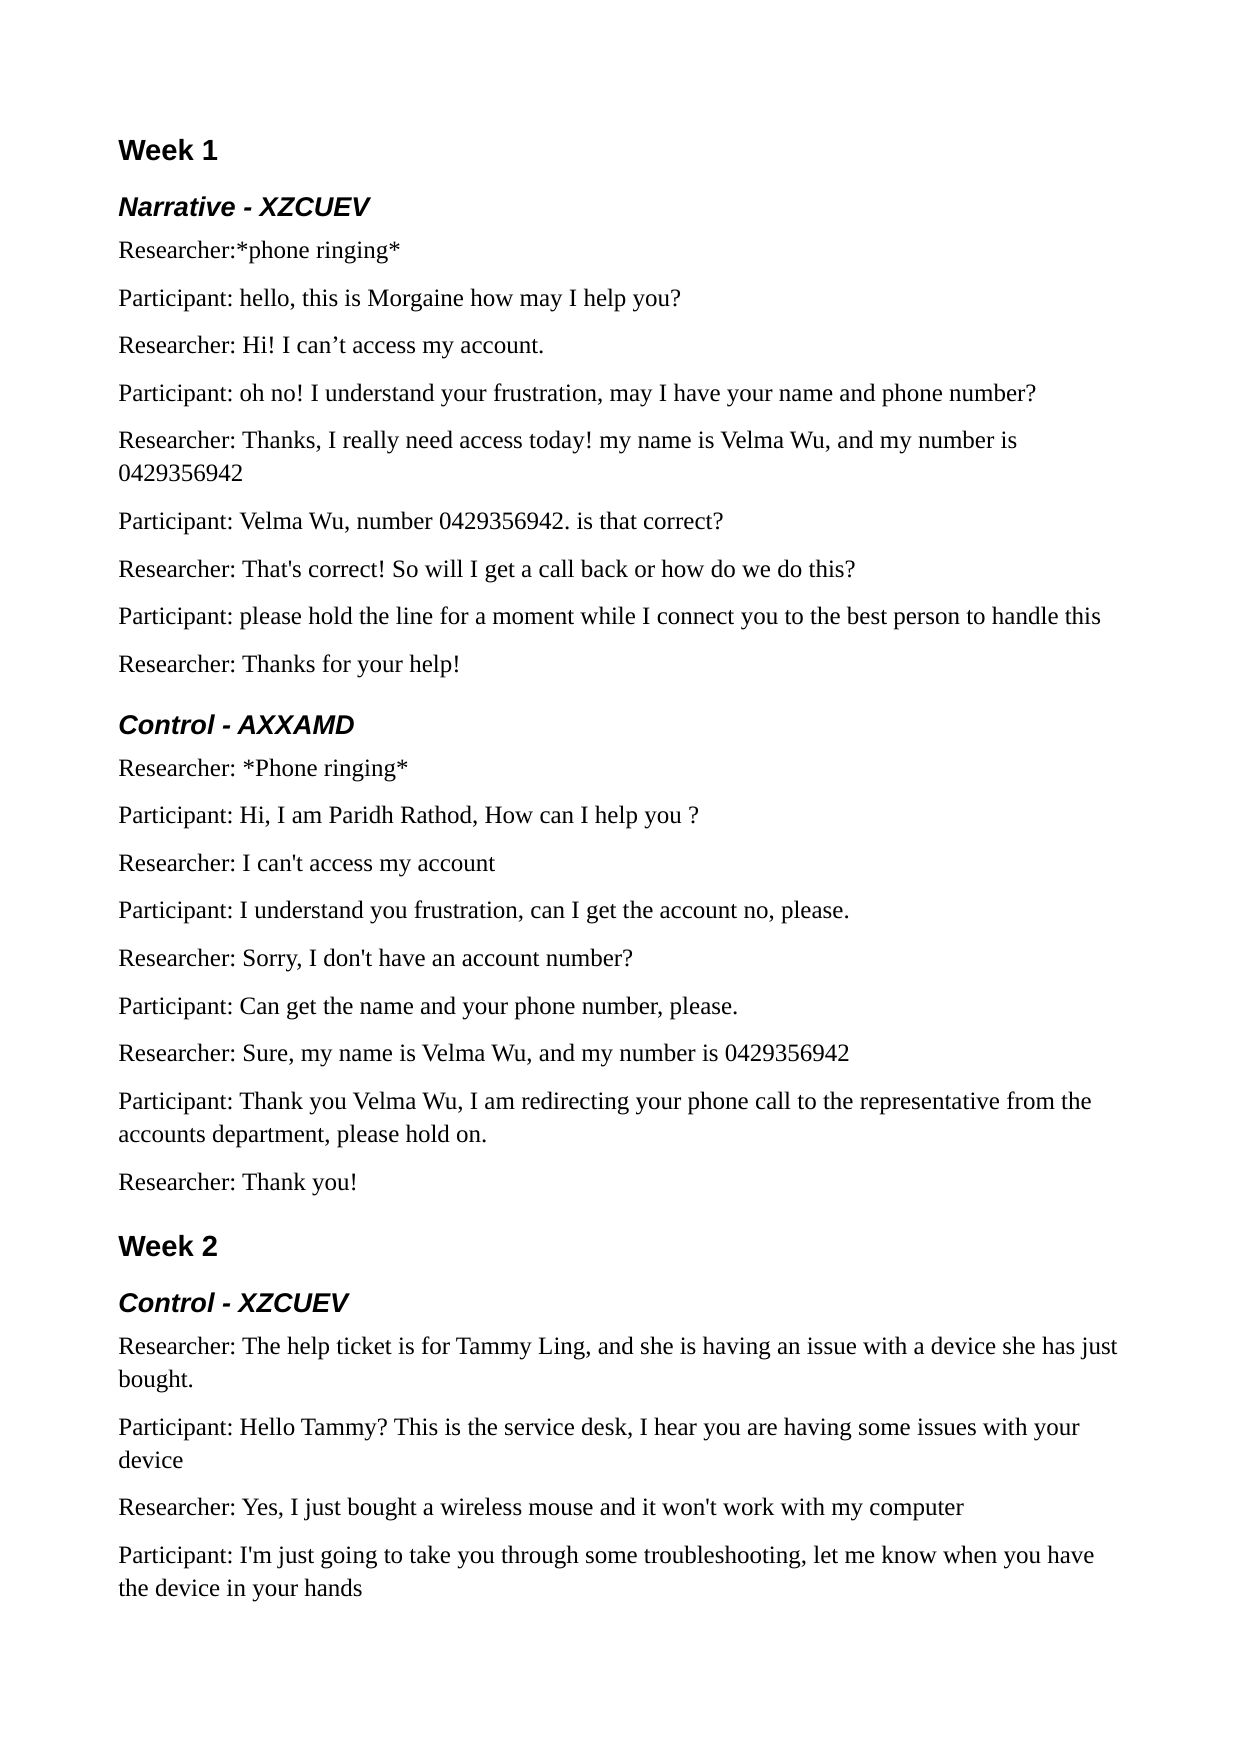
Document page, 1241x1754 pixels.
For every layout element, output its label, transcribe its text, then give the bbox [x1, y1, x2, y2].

text Researcher: Yes, I just bought a wireless mouse and it won't work with my computer [118, 1492, 1122, 1521]
subtitle Control - XZCUEV [118, 1287, 1122, 1318]
subtitle Narrative - XZCUEV [118, 191, 1122, 222]
text Researcher: Sure, my name is Velma Wu, and my number is 0429356942 [118, 1038, 1122, 1067]
subtitle Control - AXXAMD [118, 709, 1122, 740]
text Participant: hello, this is Morgaine how may I help you? [118, 283, 1122, 311]
text Participant: Can get the name and your phone number, please. [118, 991, 1122, 1019]
text Researcher: Thanks, I really need access today! my name is Velma Wu, and my number is 0429356942 [118, 425, 1122, 487]
text Participant: I'm just going to take you through some troubleshooting, let me know when you have the device in your hands [118, 1540, 1122, 1602]
text Participant: I understand you frustration, can I get the account no, please. [118, 896, 1122, 924]
text Participant: Velma Wu, number 0429356942. is that correct? [118, 506, 1122, 535]
text Participant: Hello Tammy? This is the service desk, I hear you are having some issues with your device [118, 1412, 1122, 1473]
text Participant: Thank you Velma Wu, I am redirecting your phone call to the representative from the accounts department, please hold on. [118, 1086, 1122, 1148]
text Researcher: That's correct! So will I get a call back or how do we do this? [118, 554, 1122, 582]
text Participant: Hi, I am Paridh Rathod, How can I help you ? [118, 800, 1122, 829]
text Researcher: Hi! I can’t access my account. [118, 330, 1122, 359]
text Researcher: Thank you! [118, 1167, 1122, 1195]
text Researcher: Sorry, I don't have an account number? [118, 943, 1122, 972]
subtitle Week 2 [118, 1229, 1122, 1262]
subtitle Week 1 [118, 133, 1122, 166]
text Participant: oh no! I understand your frustration, may I have your name and phone number? [118, 378, 1122, 407]
text Researcher: *Phone ringing* [118, 753, 1122, 781]
text Researcher: Thanks for your help! [118, 649, 1122, 678]
text Participant: please hold the line for a moment while I connect you to the best person to handle this [118, 601, 1122, 630]
text Researcher: The help ticket is for Tammy Ling, and she is having an issue with a device she has just bought. [118, 1331, 1122, 1393]
text Researcher: I can't access my account [118, 848, 1122, 877]
text Researcher:*phone ringing* [118, 235, 1122, 264]
